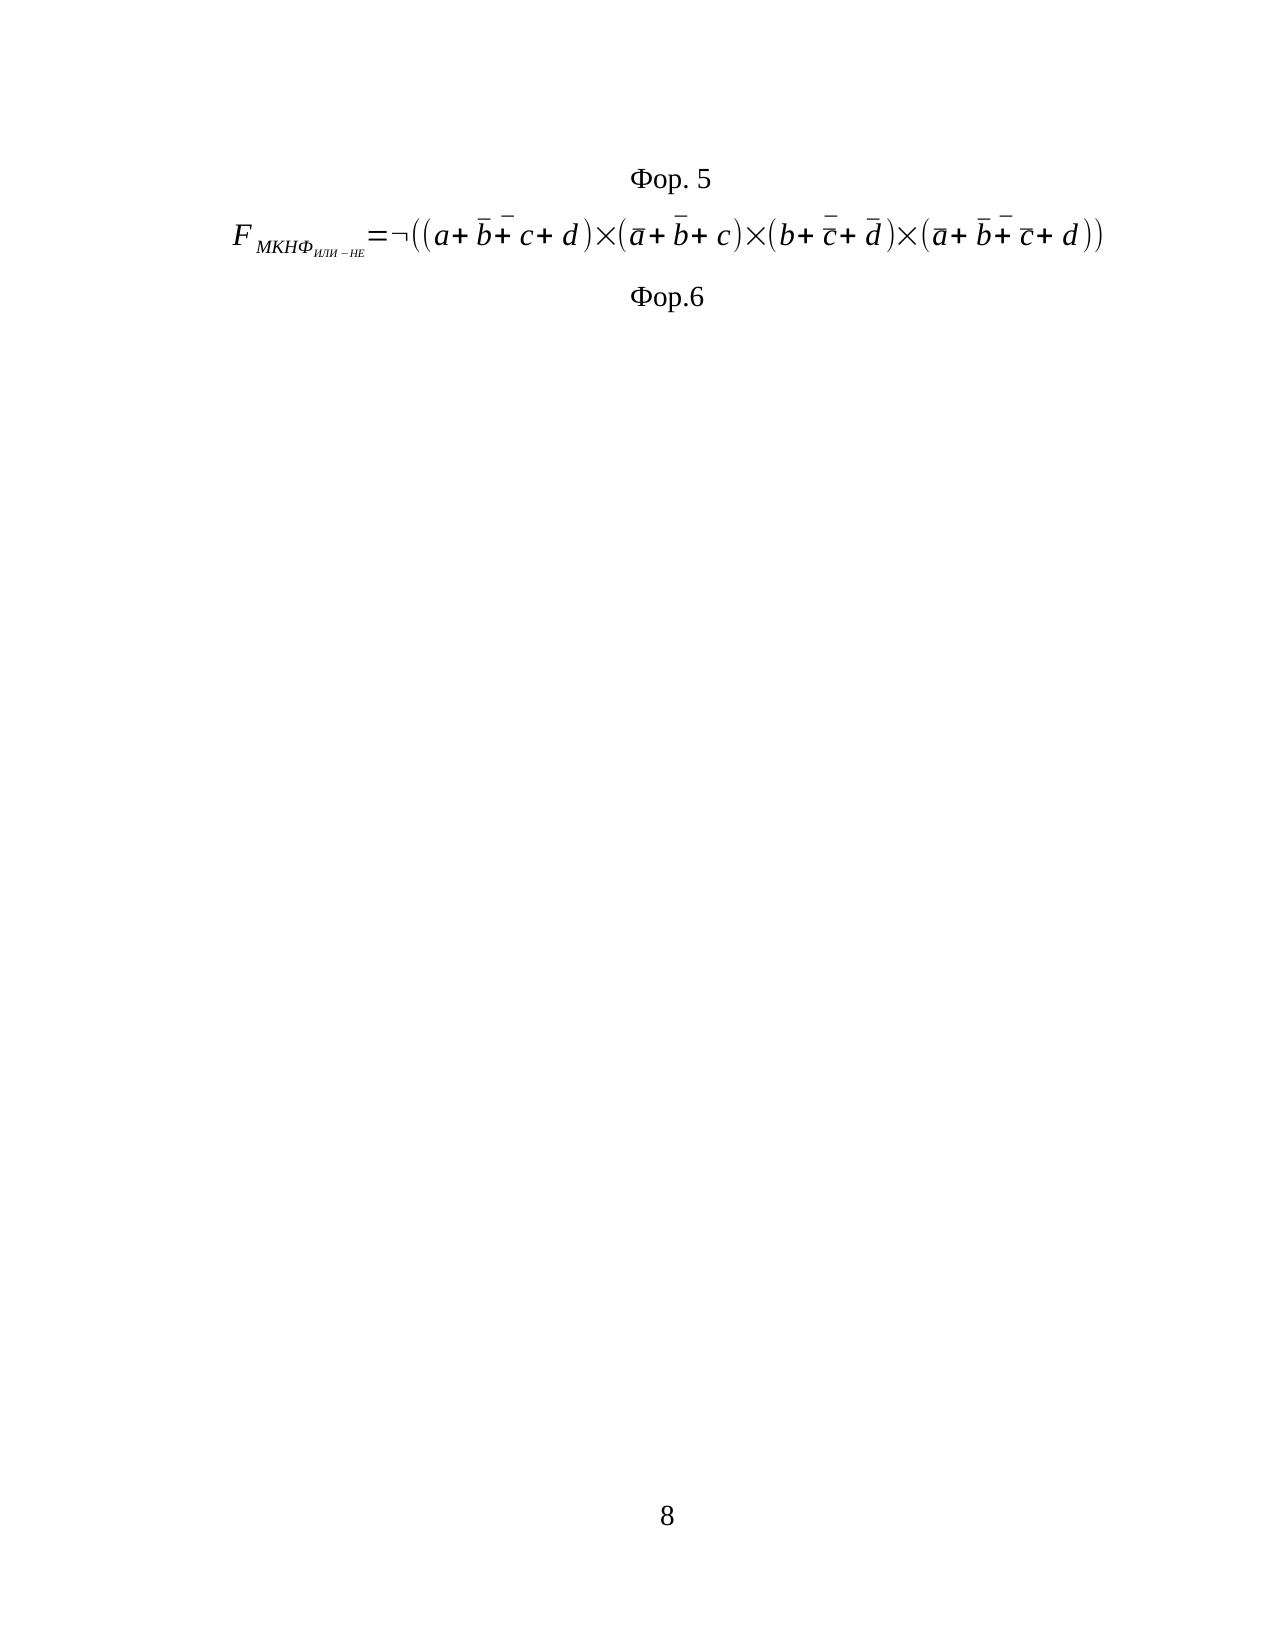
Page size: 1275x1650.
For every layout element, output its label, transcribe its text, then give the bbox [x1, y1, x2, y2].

text Фор. 5 [148, 161, 1186, 195]
text Фор.6 [148, 279, 1186, 313]
